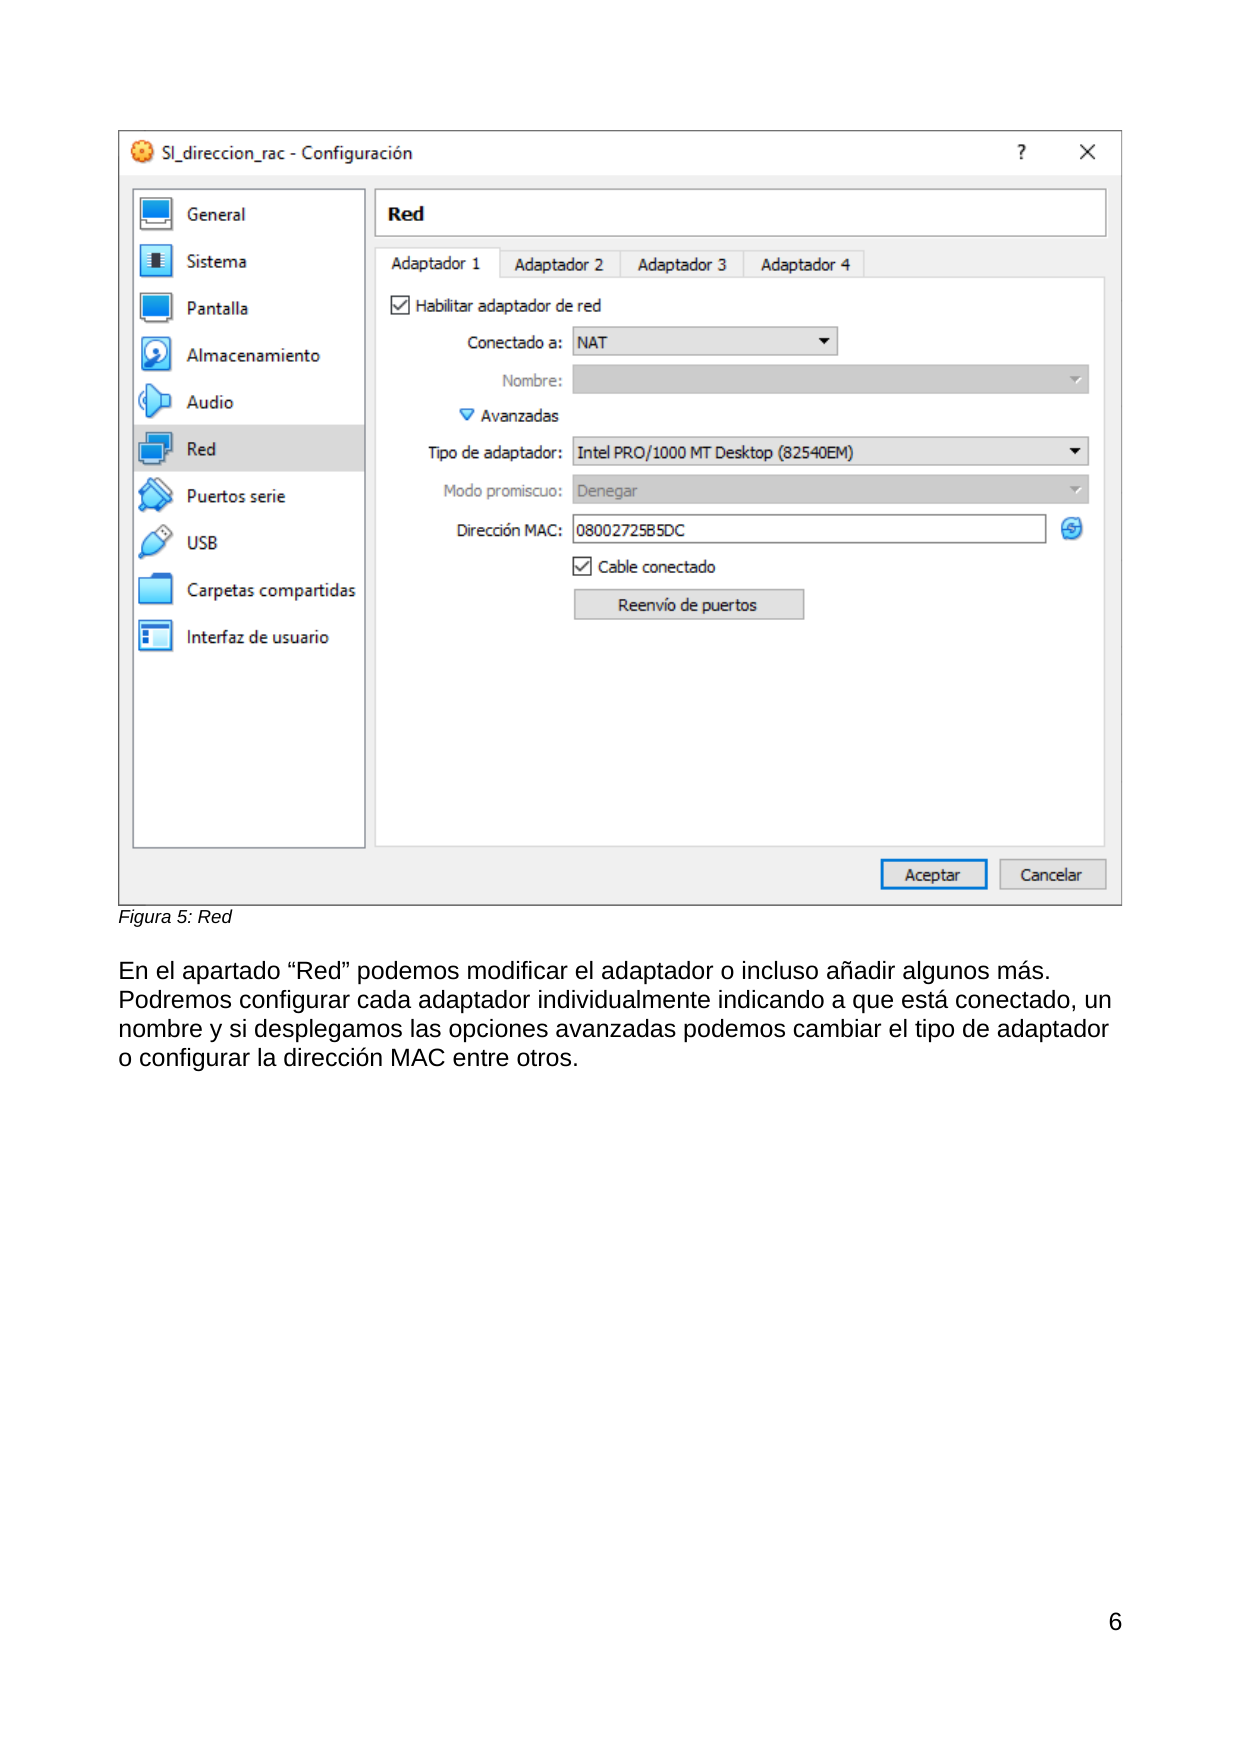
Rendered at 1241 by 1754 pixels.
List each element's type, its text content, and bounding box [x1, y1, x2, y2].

picture [118, 130, 1123, 906]
text En el apartado “Red” podemos modificar el adaptador o incluso añadir algunos más. Podremos configurar cada adaptador individualmente indicando a que está conectado, un nombre y si desplegamos las opciones avanzadas podemos cambiar el tipo de adaptador o configurar la dirección MAC entre otros. [118, 956, 1122, 1071]
text Figura 5: Red [118, 906, 1122, 927]
